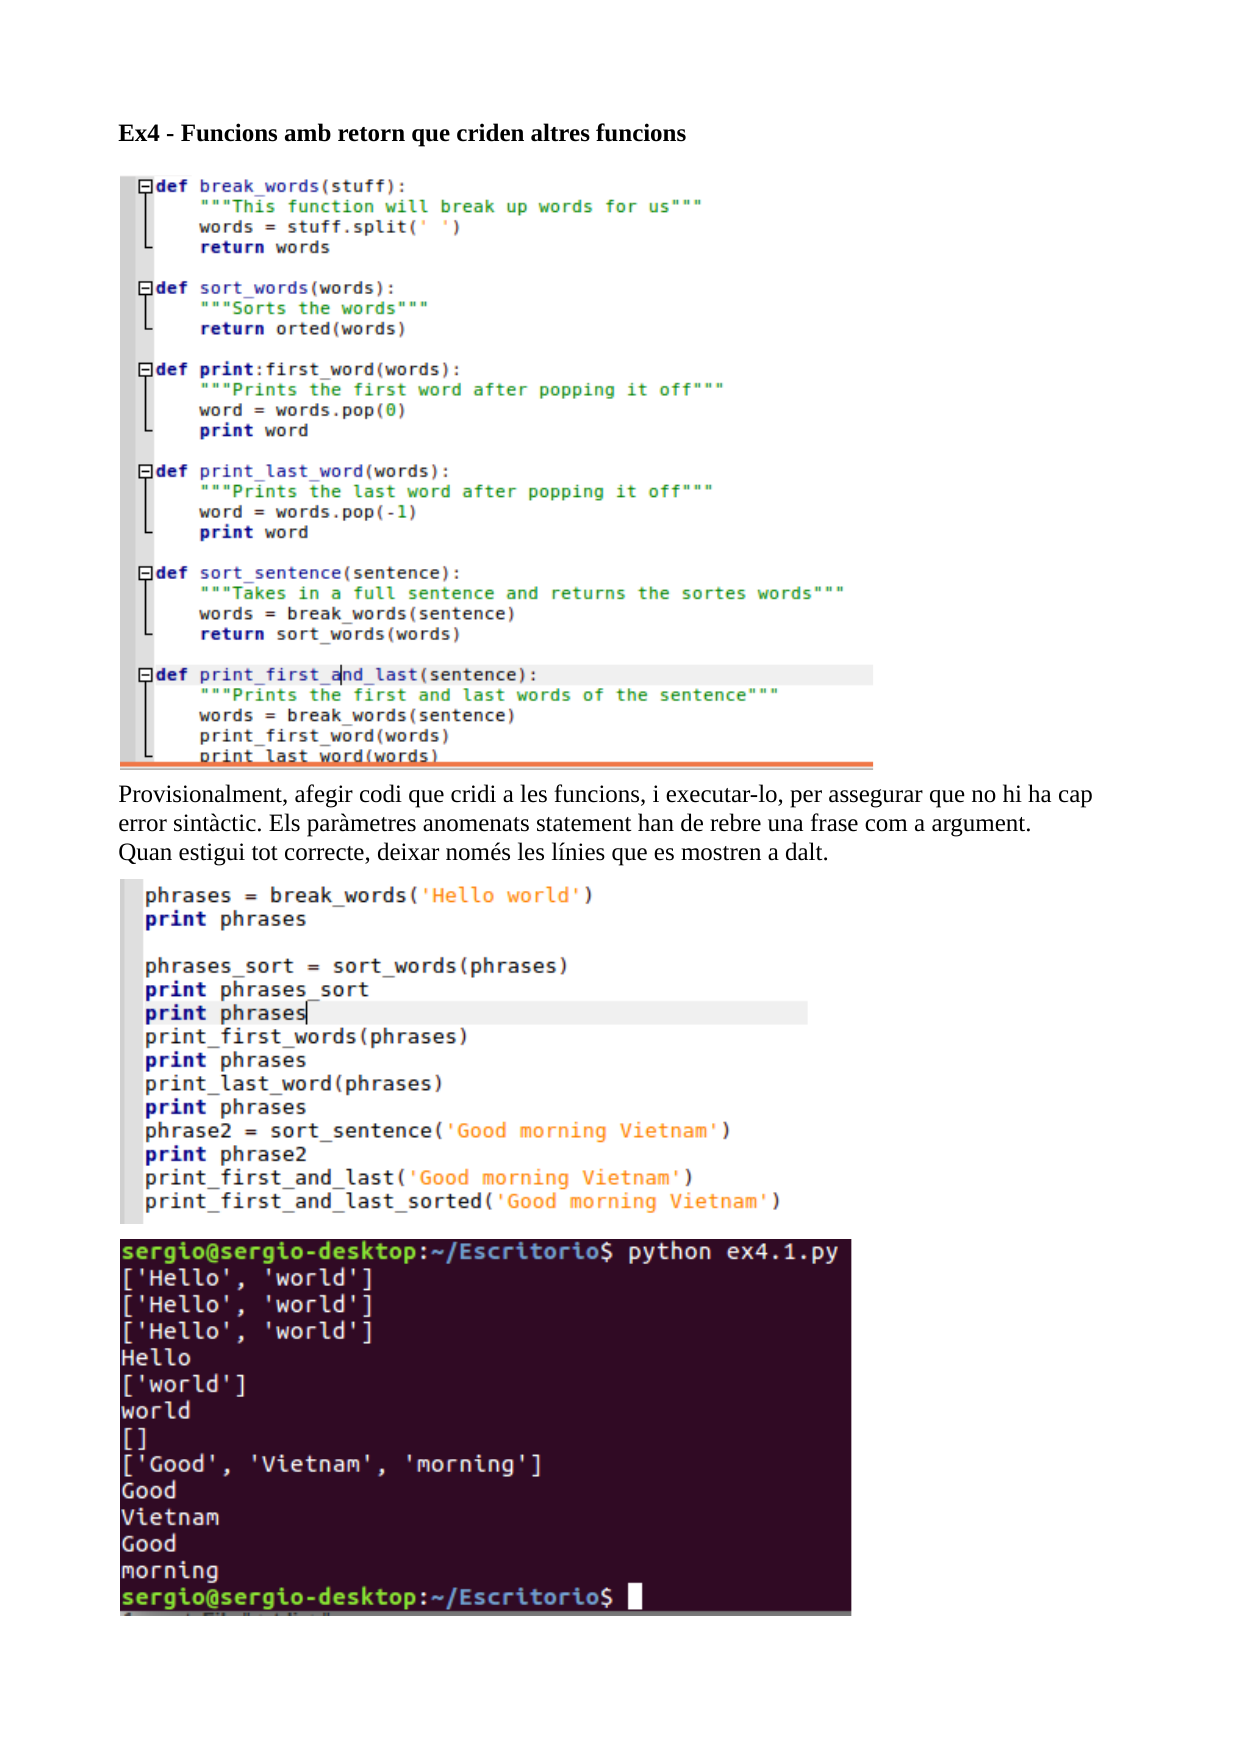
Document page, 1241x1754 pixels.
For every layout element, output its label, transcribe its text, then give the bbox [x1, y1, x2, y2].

text Ex4 - Funcions amb retorn que criden altres funcions [118, 118, 1122, 147]
text Provisionalment, afegir codi que cridi a les funcions, i executar-lo, per assegurar que no hi ha cap error sintàctic. Els paràmetres anomenats statement han de rebre una frase com a argument. [118, 779, 1122, 837]
picture [120, 175, 874, 770]
picture [120, 879, 808, 1224]
picture [120, 1239, 852, 1616]
text Quan estigui tot correcte, deixar només les línies que es mostren a dalt. [118, 837, 1122, 866]
